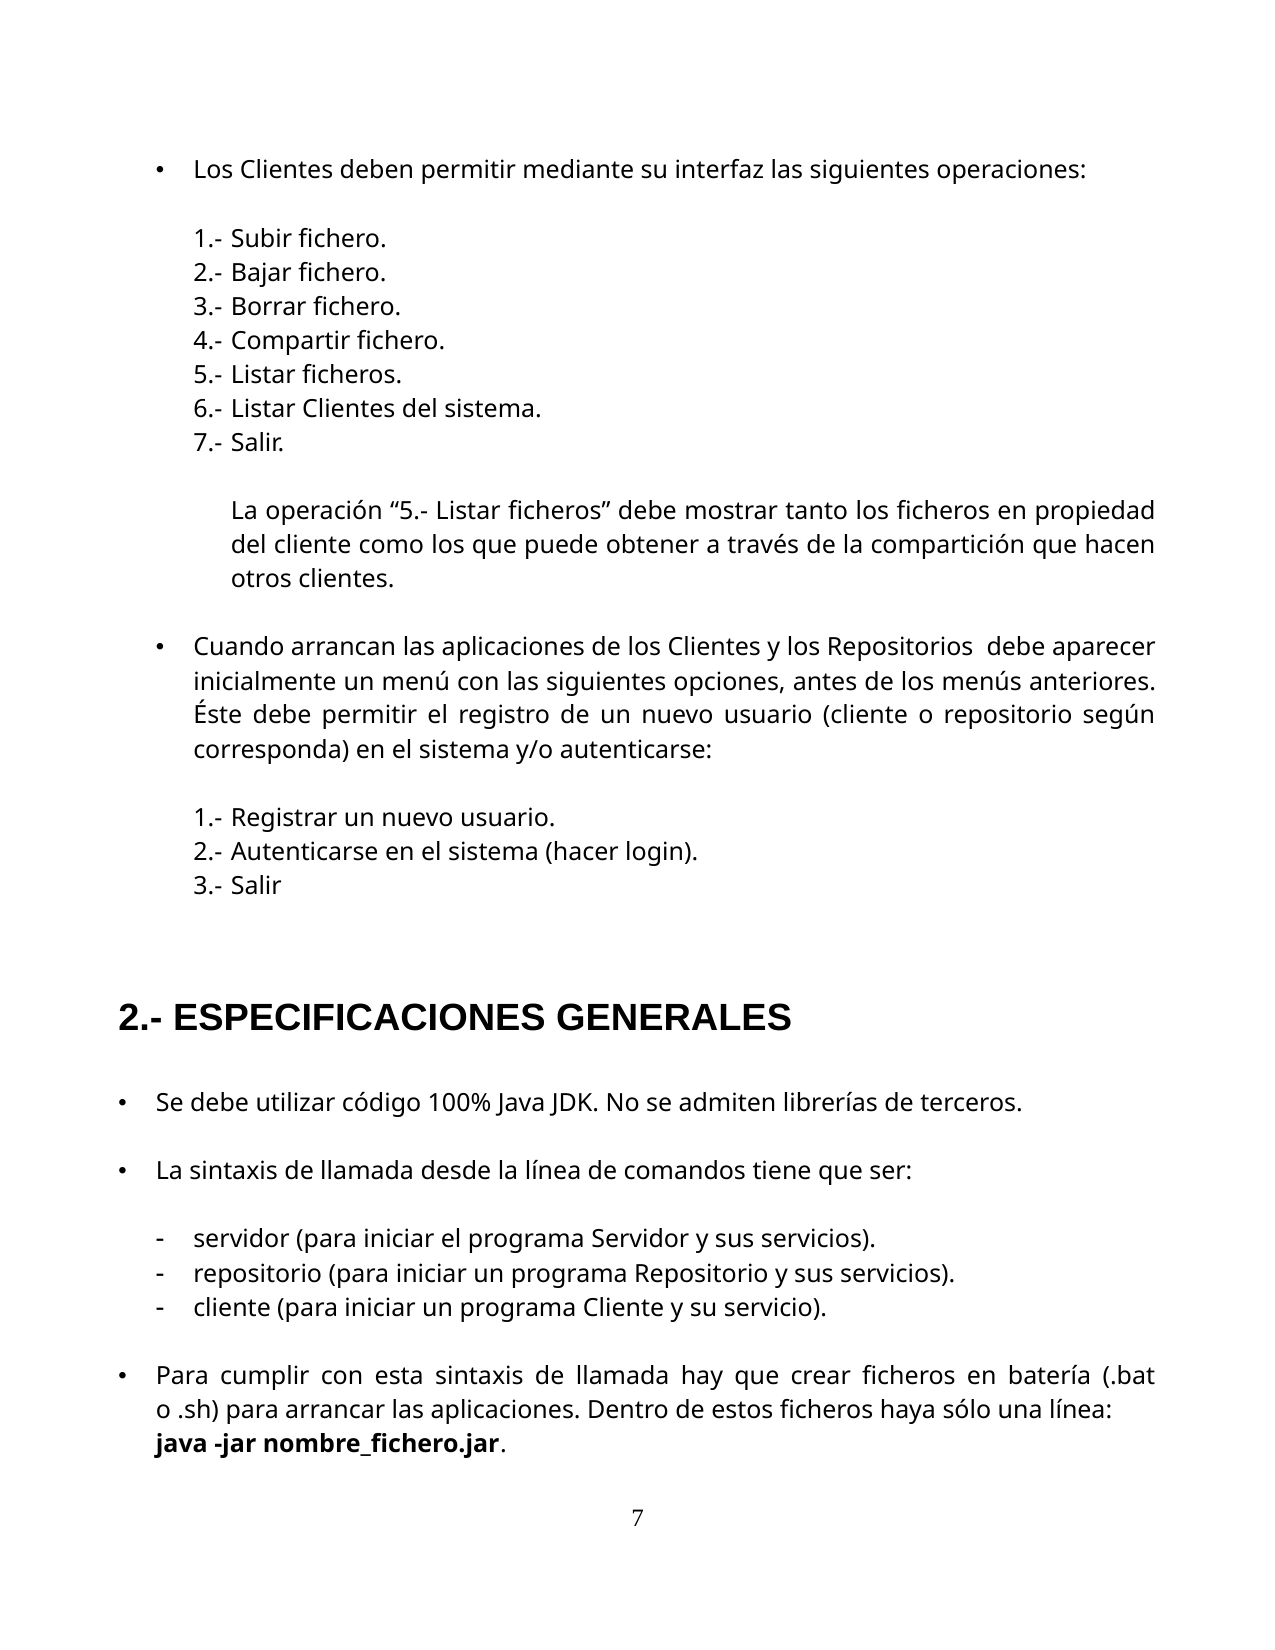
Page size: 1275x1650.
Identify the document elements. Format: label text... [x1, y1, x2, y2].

list Subir fichero. [193, 220, 1157, 254]
list Listar Clientes del sistema. [193, 391, 1157, 425]
list Bajar fichero. [193, 254, 1157, 288]
list Borrar fichero. [193, 288, 1157, 322]
list Se debe utilizar código 100% Java JDK. No se admiten librerías de terceros. [118, 1085, 1157, 1119]
list Los Clientes deben permitir mediante su interfaz las siguientes operaciones: [156, 152, 1157, 186]
list cliente (para iniciar un programa Cliente y su servicio). [156, 1289, 1157, 1323]
list java -jar nombre_fichero.jar. [118, 1426, 1157, 1459]
list Registrar un nuevo usuario. [193, 799, 1157, 833]
list Compartir fichero. [193, 322, 1157, 357]
list Salir [193, 867, 1157, 902]
list servidor (para iniciar el programa Servidor y sus servicios). [156, 1221, 1157, 1255]
list La sintaxis de llamada desde la línea de comandos tiene que ser: [118, 1153, 1157, 1187]
list La operación “5.- Listar ficheros” debe mostrar tanto los ficheros en propiedad del cliente como los que puede obtener a través de la compartición que hacen otros clientes. [193, 493, 1157, 595]
list Salir. [193, 425, 1157, 459]
list Para cumplir con esta sintaxis de llamada hay que crear ficheros en batería (.bat o .sh) para arrancar las aplicaciones. Dentro de estos ficheros haya sólo una línea: [118, 1357, 1157, 1426]
list Autenticarse en el sistema (hacer login). [193, 833, 1157, 867]
subtitle 2.- ESPECIFICACIONES GENERALES [118, 995, 1157, 1038]
list repositorio (para iniciar un programa Repositorio y sus servicios). [156, 1255, 1157, 1289]
list Cuando arrancan las aplicaciones de los Clientes y los Repositorios debe aparecer inicialmente un menú con las siguientes opciones, antes de los menús anteriores. Éste debe permitir el registro de un nuevo usuario (cliente o repositorio según corresponda) en el sistema y/o autenticarse: [156, 629, 1157, 765]
list Listar ficheros. [193, 357, 1157, 391]
